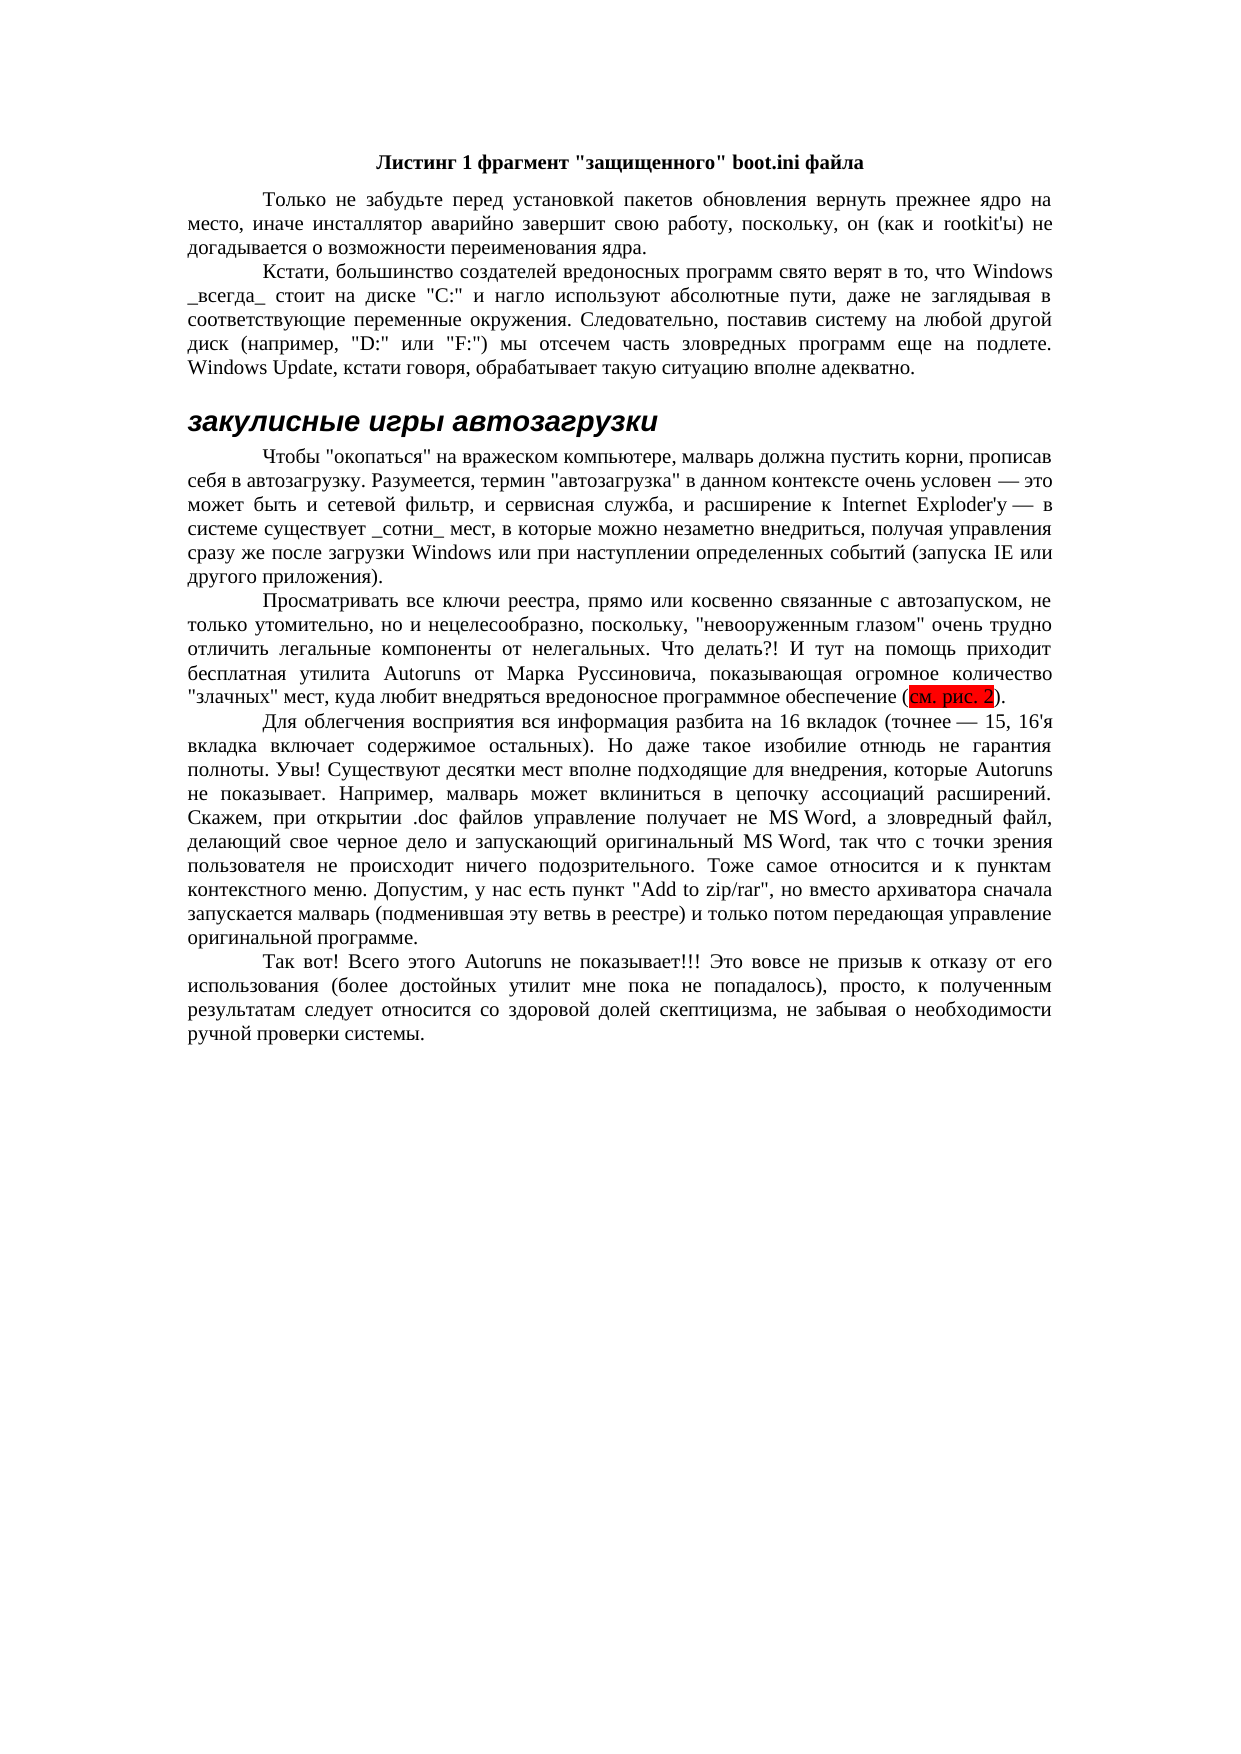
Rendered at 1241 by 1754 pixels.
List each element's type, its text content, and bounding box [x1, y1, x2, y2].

text Для облегчения восприятия вся информация разбита на 16 вкладок (точнее — 15, 16'я вкладка включает содержимое остальных). Но даже такое изобилие отнюдь не гарантия полноты. Увы! Существуют десятки мест вполне подходящие для внедрения, которые Autoruns не показывает. Например, малварь может вклиниться в цепочку ассоциаций расширений. Скажем, при открытии .doc файлов управление получает не MS Word, а зловредный файл, делающий свое черное дело и запускающий оригинальный MS Word, так что с точки зрения пользователя не происходит ничего подозрительного. Тоже самое относится и к пунктам контекстного меню. Допустим, у нас есть пункт "Add to zip/rar", но вместо архиватора сначала запускается малварь (подменившая эту ветвь в реестре) и только потом передающая управление оригинальной программе. [187, 708, 1053, 949]
text Чтобы "окопаться" на вражеском компьютере, малварь должна пустить корни, прописав себя в автозагрузку. Разумеется, термин "автозагрузка" в данном контексте очень условен — это может быть и сетевой фильтр, и сервисная служба, и расширение к Internet Exploder'у — в системе существует _сотни_ мест, в которые можно незаметно внедриться, получая управления сразу же после загрузки Windows или при наступлении определенных событий (запуска IE или другого приложения). [187, 444, 1053, 588]
text Просматривать все ключи реестра, прямо или косвенно связанные с автозапуском, не только утомительно, но и нецелесообразно, поскольку, "невооруженным глазом" очень трудно отличить легальные компоненты от нелегальных. Что делать?! И тут на помощь приходит бесплатная утилита Autoruns от Марка Руссиновича, показывающая огромное количество "злачных" мест, куда любит внедряться вредоносное программное обеспечение (см. рис. 2). [187, 588, 1053, 708]
text Только не забудьте перед установкой пакетов обновления вернуть прежнее ядро на место, иначе инсталлятор аварийно завершит свою работу, поскольку, он (как и rootkit'ы) не догадывается о возможности переименования ядра. [187, 187, 1053, 259]
text Так вот! Всего этого Autoruns не показывает!!! Это вовсе не призыв к отказу от его использования (более достойных утилит мне пока не попадалось), просто, к полученным результатам следует относится со здоровой долей скептицизма, не забывая о необходимости ручной проверки системы. [187, 949, 1053, 1045]
text Кстати, большинство создателей вредоносных программ свято верят в то, что Windows _всегда_ стоит на диске "С:" и нагло используют абсолютные пути, даже не заглядывая в соответствующие переменные окружения. Следовательно, поставив систему на любой другой диск (например, "D:" или "F:") мы отсечем часть зловредных программ еще на подлете. Windows Update, кстати говоря, обрабатывает такую ситуацию вполне адекватно. [187, 259, 1053, 379]
text Листинг 1 фрагмент "защищенного" boot.ini файла [187, 150, 1053, 174]
subtitle закулисные игры автозагрузки [187, 404, 1053, 438]
